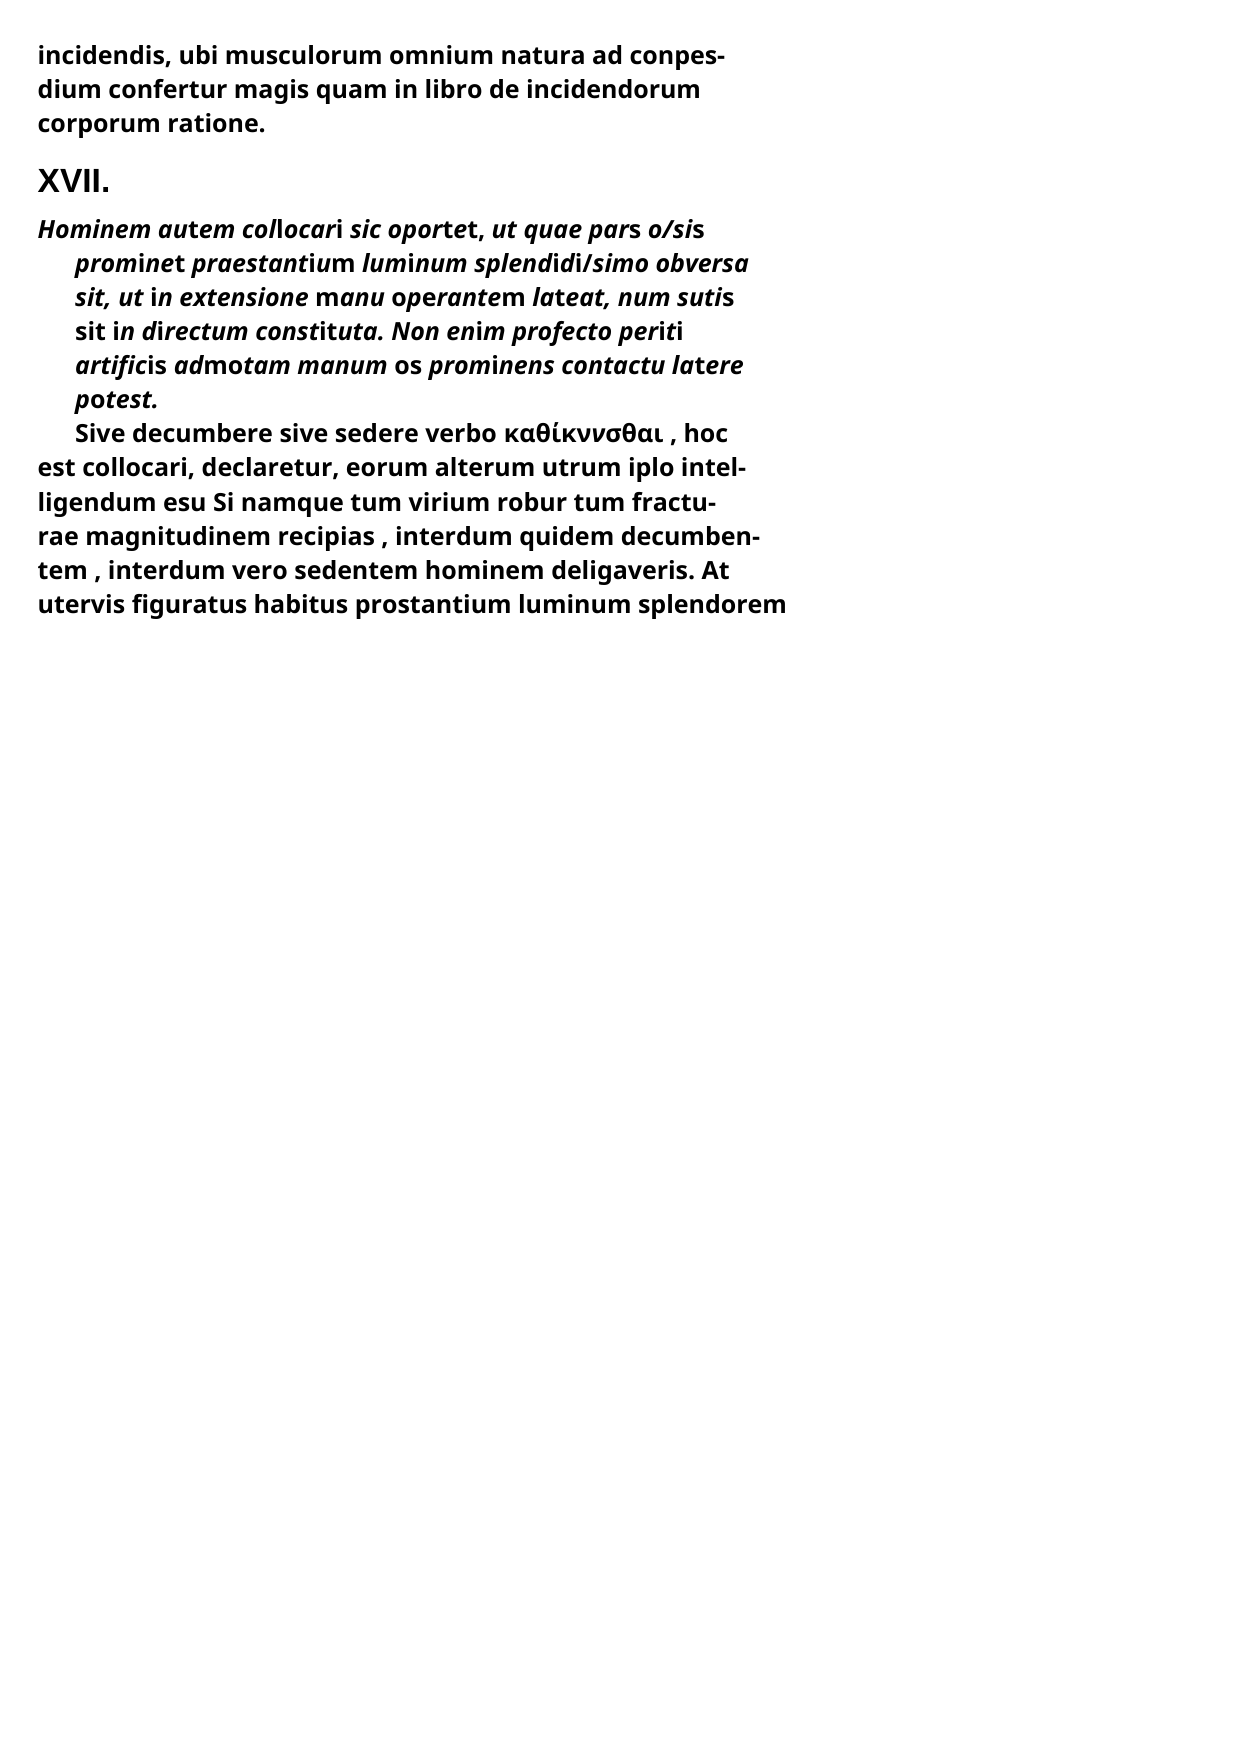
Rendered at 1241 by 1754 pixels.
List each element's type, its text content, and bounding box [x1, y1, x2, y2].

text incidendis, ubi musculorum omnium natura ad conpes- dium confertur magis quam in libro de incidendorum corporum ratione. [37, 37, 1203, 140]
text Sive decumbere sive sedere verbo καθίκννσθαι , hoc est collocari, declaretur, eorum alterum utrum iplo intel- ligendum esu Si namque tum virium robur tum fractu- rae magnitudinem recipias , interdum quidem decumben- tem , interdum vero sedentem hominem deligaveris. At utervis figuratus habitus prostantium luminum splendorem [37, 416, 1203, 620]
subtitle XVII. [37, 161, 1203, 199]
text Hominem autem collocari sic oportet, ut quae pars o/sis prominet praestantium luminum splendidi/simo obversa sit, ut in extensione manu operantem lateat, num sutis sit in directum constituta. Non enim profecto periti artificis admotam manum os prominens contactu latere potest. [37, 212, 1203, 416]
